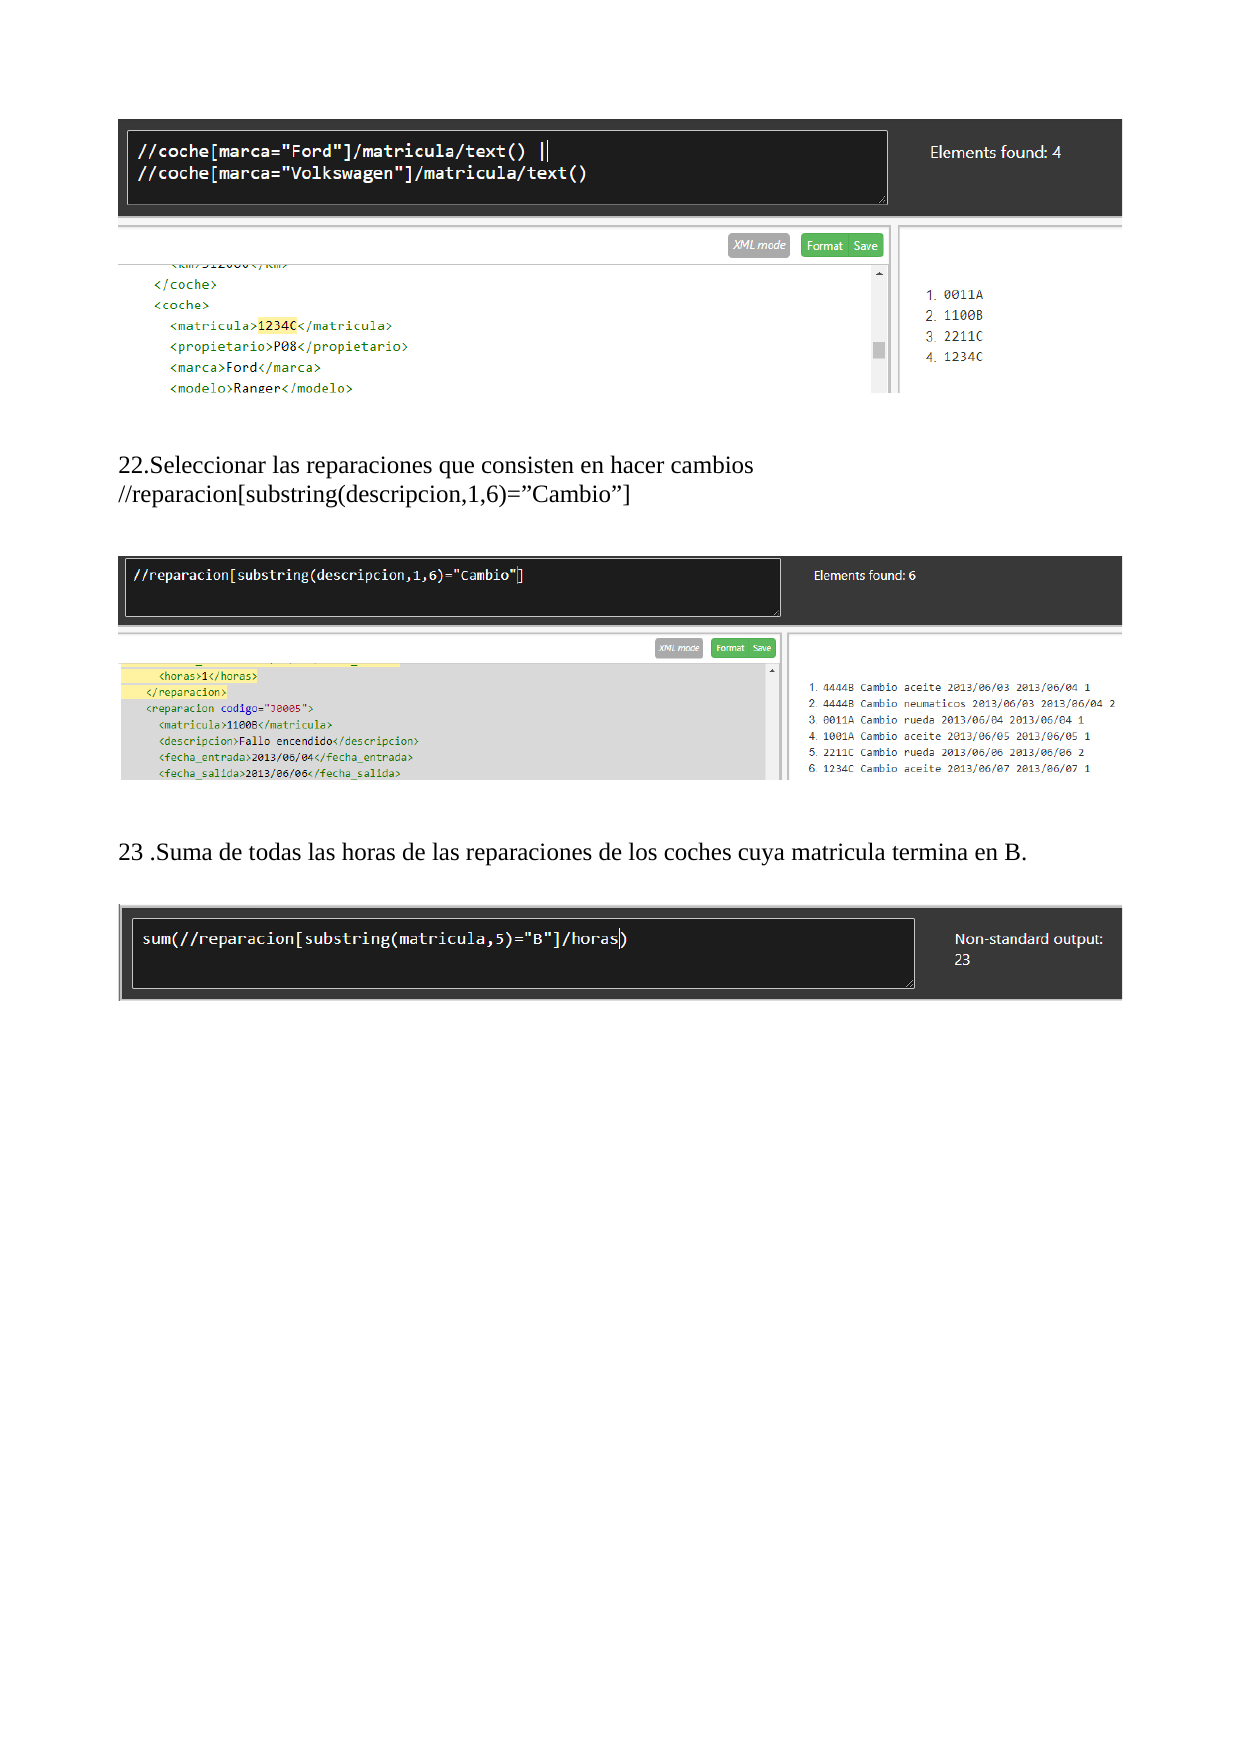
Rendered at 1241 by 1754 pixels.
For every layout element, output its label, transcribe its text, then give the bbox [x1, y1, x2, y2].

picture [118, 119, 1123, 393]
text 22.Seleccionar las reparaciones que consisten en hacer cambios [118, 450, 1122, 479]
picture [118, 556, 1123, 780]
picture [118, 904, 1123, 1001]
text //reparacion[substring(descripcion,1,6)=”Cambio”] [118, 479, 1122, 507]
text 23 .Suma de todas las horas de las reparaciones de los coches cuya matricula termina en B. [118, 837, 1122, 866]
